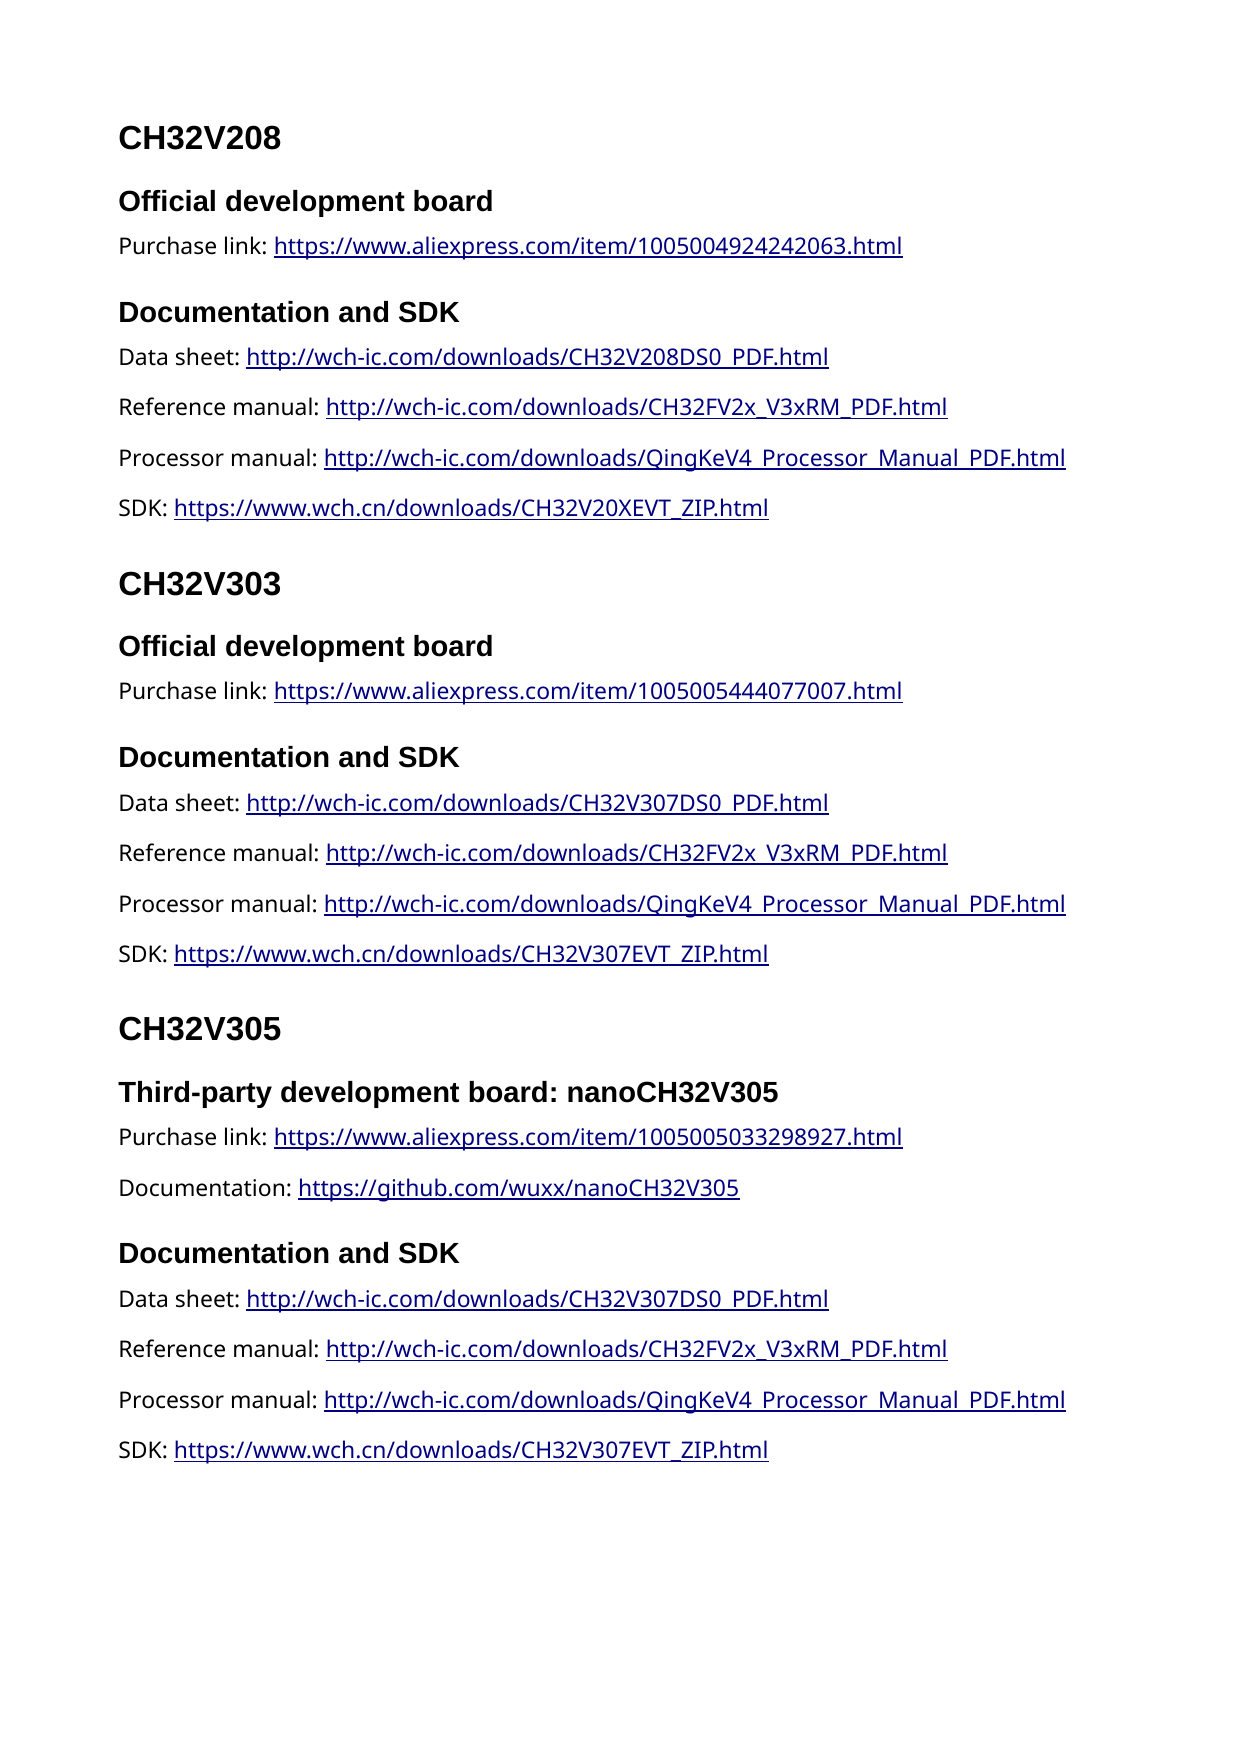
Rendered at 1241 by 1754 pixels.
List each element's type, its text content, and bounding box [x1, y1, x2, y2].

text Documentation: https://github.com/wuxx/nanoCH32V305 [118, 1171, 1122, 1203]
text Processor manual: http://wch-ic.com/downloads/QingKeV4_Processor_Manual_PDF.html [118, 1384, 1122, 1415]
subtitle Documentation and SDK [118, 1237, 1122, 1270]
subtitle Official development board [118, 184, 1122, 217]
subtitle CH32V305 [118, 1009, 1122, 1048]
text Purchase link: https://www.aliexpress.com/item/1005004924242063.html [118, 230, 1122, 261]
text Reference manual: http://wch-ic.com/downloads/CH32FV2x_V3xRM_PDF.html [118, 1333, 1122, 1364]
text SDK: https://www.wch.cn/downloads/CH32V307EVT_ZIP.html [118, 1434, 1122, 1465]
subtitle CH32V303 [118, 564, 1122, 602]
text SDK: https://www.wch.cn/downloads/CH32V20XEVT_ZIP.html [118, 492, 1122, 524]
text Reference manual: http://wch-ic.com/downloads/CH32FV2x_V3xRM_PDF.html [118, 391, 1122, 423]
text Purchase link: https://www.aliexpress.com/item/1005005033298927.html [118, 1121, 1122, 1152]
text Reference manual: http://wch-ic.com/downloads/CH32FV2x_V3xRM_PDF.html [118, 837, 1122, 868]
text Data sheet: http://wch-ic.com/downloads/CH32V307DS0_PDF.html [118, 786, 1122, 818]
text SDK: https://www.wch.cn/downloads/CH32V307EVT_ZIP.html [118, 938, 1122, 969]
text Purchase link: https://www.aliexpress.com/item/1005005444077007.html [118, 675, 1122, 707]
subtitle Third-party development board: nanoCH32V305 [118, 1075, 1122, 1108]
text Data sheet: http://wch-ic.com/downloads/CH32V208DS0_PDF.html [118, 341, 1122, 372]
text Processor manual: http://wch-ic.com/downloads/QingKeV4_Processor_Manual_PDF.html [118, 887, 1122, 919]
subtitle Documentation and SDK [118, 740, 1122, 774]
text Data sheet: http://wch-ic.com/downloads/CH32V307DS0_PDF.html [118, 1283, 1122, 1314]
subtitle Official development board [118, 629, 1122, 663]
text Processor manual: http://wch-ic.com/downloads/QingKeV4_Processor_Manual_PDF.html [118, 442, 1122, 473]
subtitle Documentation and SDK [118, 295, 1122, 328]
subtitle CH32V208 [118, 118, 1122, 157]
